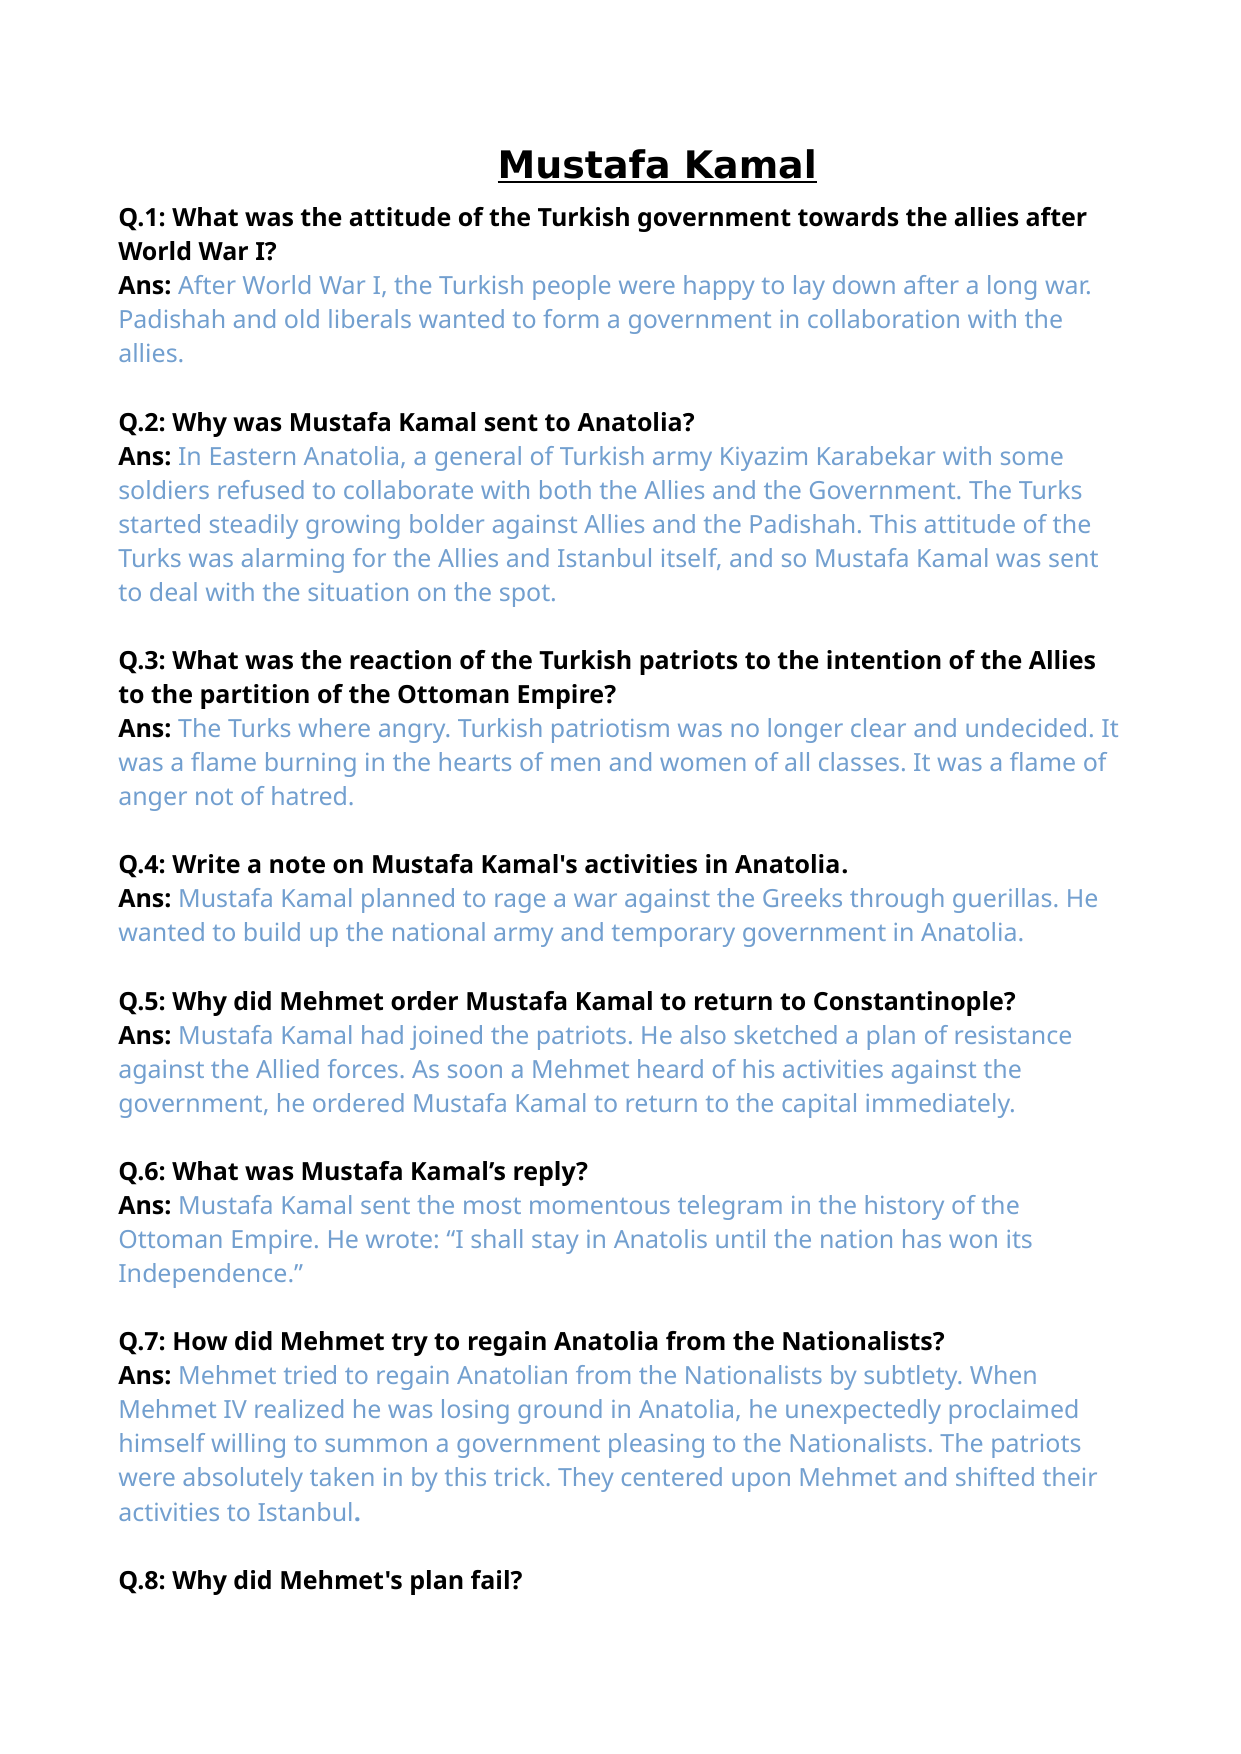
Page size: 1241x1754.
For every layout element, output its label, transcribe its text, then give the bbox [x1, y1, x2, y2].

text Ans: Mustafa Kamal sent the most momentous telegram in the history of the Ottoman Empire. He wrote: “I shall stay in Anatolis until the nation has won its Independence.” [118, 1188, 1122, 1290]
text Q.3: What was the reaction of the Turkish patriots to the intention of the Allies to the partition of the Ottoman Empire? [118, 643, 1122, 711]
text Q.4: Write a note on Mustafa Kamal's activities in Anatolia. [118, 847, 1122, 881]
text Ans: Mustafa Kamal planned to rage a war against the Greeks through guerillas. He wanted to build up the national army and temporary government in Anatolia. [118, 881, 1122, 949]
text Ans: The Turks where angry. Turkish patriotism was no longer clear and undecided. It was a flame burning in the hearts of men and women of all classes. It was a flame of anger not of hatred. [118, 711, 1122, 813]
text Q.6: What was Mustafa Kamal’s reply? [118, 1153, 1122, 1188]
text Ans: Mustafa Kamal had joined the patriots. He also sketched a plan of resistance against the Allied forces. As soon a Mehmet heard of his activities against the government, he ordered Mustafa Kamal to return to the capital immediately. [118, 1017, 1122, 1119]
text Q.1: What was the attitude of the Turkish government towards the allies after World War I? [118, 200, 1122, 268]
text Q.8: Why did Mehmet's plan fail? [118, 1562, 1122, 1596]
text Ans: Mehmet tried to regain Anatolian from the Nationalists by subtlety. When Mehmet IV realized he was losing ground in Anatolia, he unexpectedly proclaimed himself willing to summon a government pleasing to the Nationalists. The patriots were absolutely taken in by this trick. They centered upon Mehmet and shifted their activities to Istanbul. [118, 1358, 1122, 1528]
text Q.7: How did Mehmet try to regain Anatolia from the Nationalists? [118, 1324, 1122, 1358]
text Ans: In Eastern Anatolia, a general of Turkish army Kiyazim Karabekar with some soldiers refused to collaborate with both the Allies and the Government. The Turks started steadily growing bolder against Allies and the Padishah. This attitude of the Turks was alarming for the Allies and Istanbul itself, and so Mustafa Kamal was sent to deal with the situation on the spot. [118, 438, 1122, 608]
subtitle Mustafa Kamal [118, 143, 1122, 187]
text Ans: After World War I, the Turkish people were happy to lay down after a long war. Padishah and old liberals wanted to form a government in collaboration with the allies. [118, 268, 1122, 370]
text Q.5: Why did Mehmet order Mustafa Kamal to return to Constantinople? [118, 983, 1122, 1017]
text Q.2: Why was Mustafa Kamal sent to Anatolia? [118, 404, 1122, 438]
